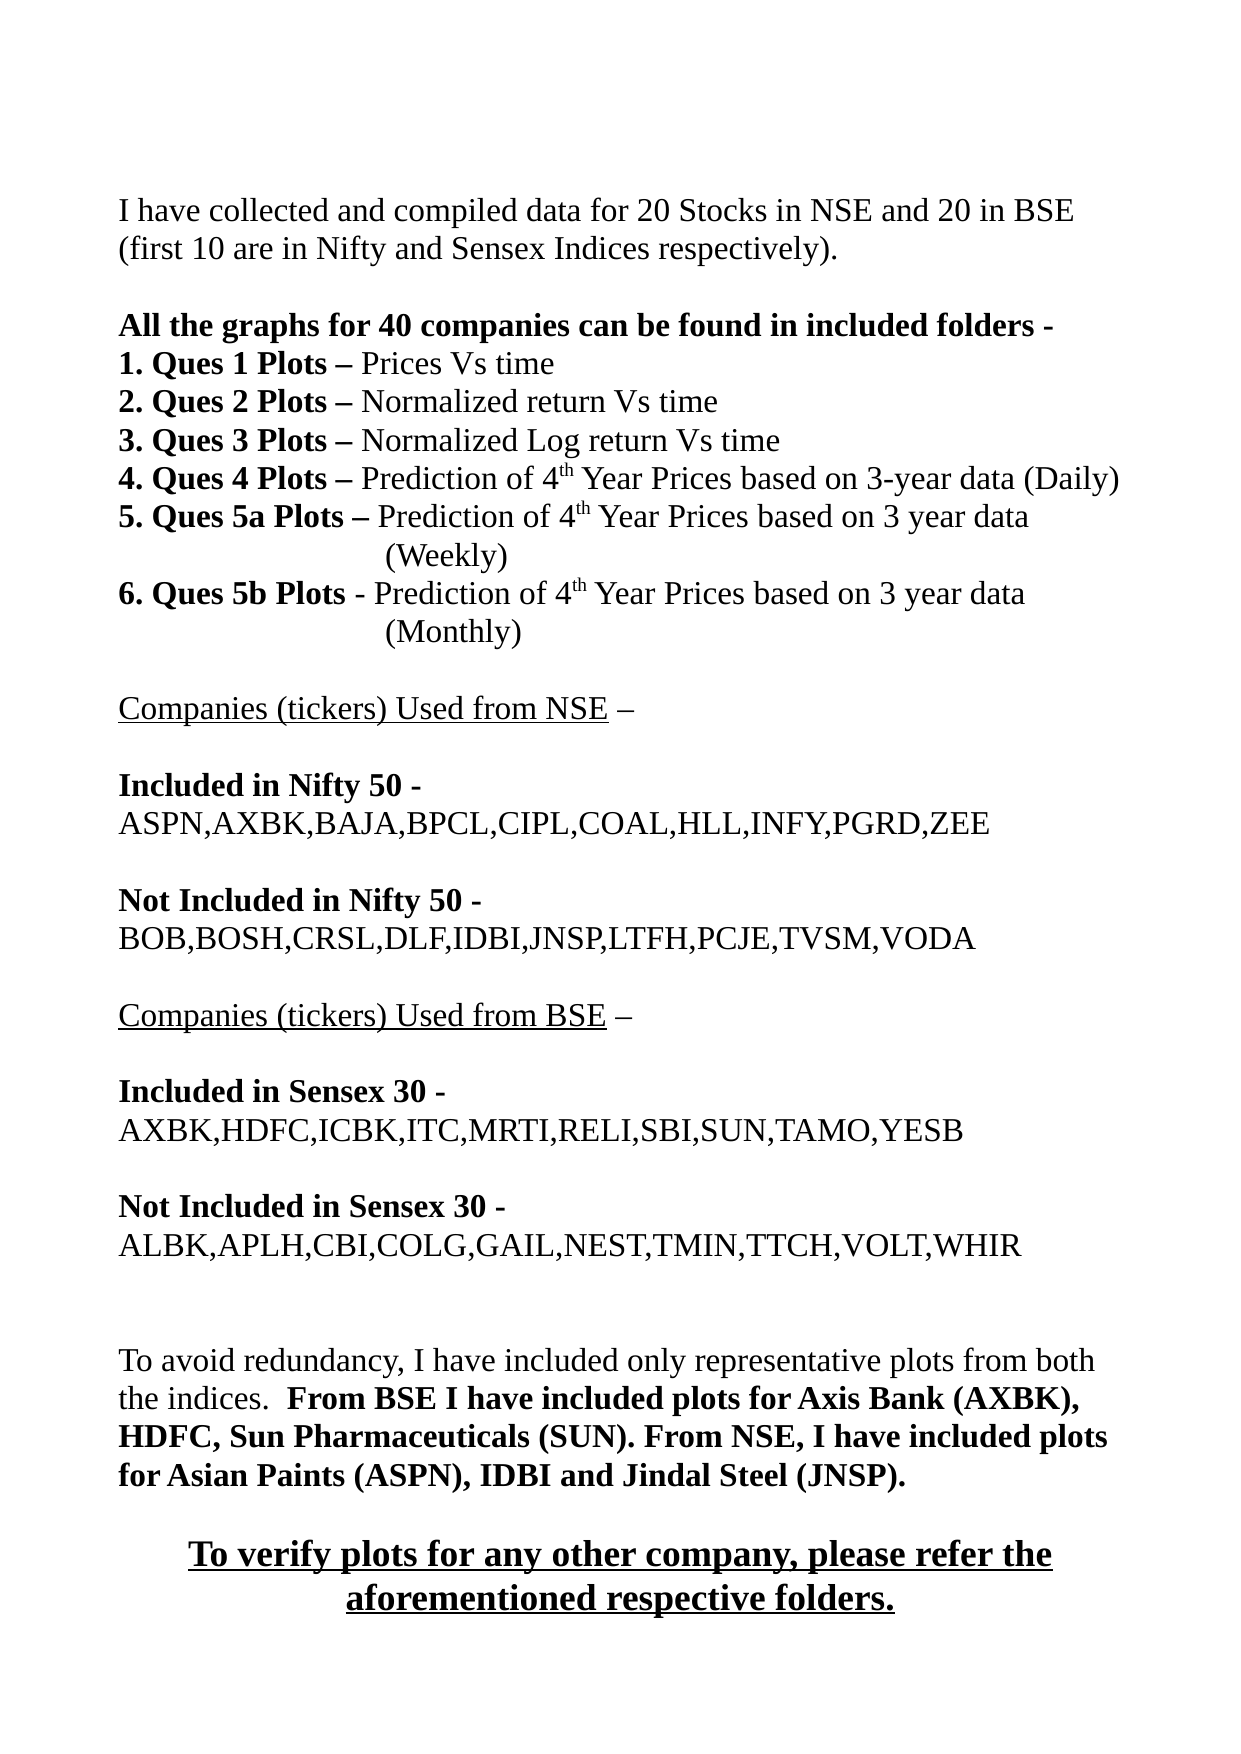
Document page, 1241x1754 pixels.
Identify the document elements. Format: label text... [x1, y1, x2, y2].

text To avoid redundancy, I have included only representative plots from both the indices. From BSE I have included plots for Axis Bank (AXBK), HDFC, Sun Pharmaceuticals (SUN). From NSE, I have included plots for Asian Paints (ASPN), IDBI and Jindal Steel (JNSP). [118, 1340, 1122, 1493]
text 4. Ques 4 Plots – Prediction of 4th Year Prices based on 3-year data (Daily) [118, 458, 1122, 497]
text Included in Sensex 30 - [118, 1072, 1122, 1110]
text All the graphs for 40 companies can be found in included folders - [118, 305, 1122, 343]
text Not Included in Sensex 30 - [118, 1187, 1122, 1225]
text Companies (tickers) Used from NSE – [118, 688, 1122, 727]
text ALBK,APLH,CBI,COLG,GAIL,NEST,TMIN,TTCH,VOLT,WHIR [118, 1225, 1122, 1263]
text Not Included in Nifty 50 - [118, 880, 1122, 918]
text 2. Ques 2 Plots – Normalized return Vs time [118, 382, 1122, 420]
text Included in Nifty 50 - ASPN,AXBK,BAJA,BPCL,CIPL,COAL,HLL,INFY,PGRD,ZEE [118, 765, 1122, 880]
text 1. Ques 1 Plots – Prices Vs time [118, 343, 1122, 382]
text I have collected and compiled data for 20 Stocks in NSE and 20 in BSE (first 10 are in Nifty and Sensex Indices respectively). [118, 190, 1122, 267]
text 5. Ques 5a Plots – Prediction of 4th Year Prices based on 3 year data (Weekly) [118, 497, 1122, 573]
text 3. Ques 3 Plots – Normalized Log return Vs time [118, 420, 1122, 458]
text Companies (tickers) Used from BSE – [118, 995, 1122, 1033]
text BOB,BOSH,CRSL,DLF,IDBI,JNSP,LTFH,PCJE,TVSM,VODA [118, 918, 1122, 957]
text AXBK,HDFC,ICBK,ITC,MRTI,RELI,SBI,SUN,TAMO,YESB [118, 1110, 1122, 1187]
text To verify plots for any other company, please refer the aforementioned respective folders. [118, 1532, 1122, 1618]
text 6. Ques 5b Plots - Prediction of 4th Year Prices based on 3 year data (Monthly) [118, 573, 1122, 650]
